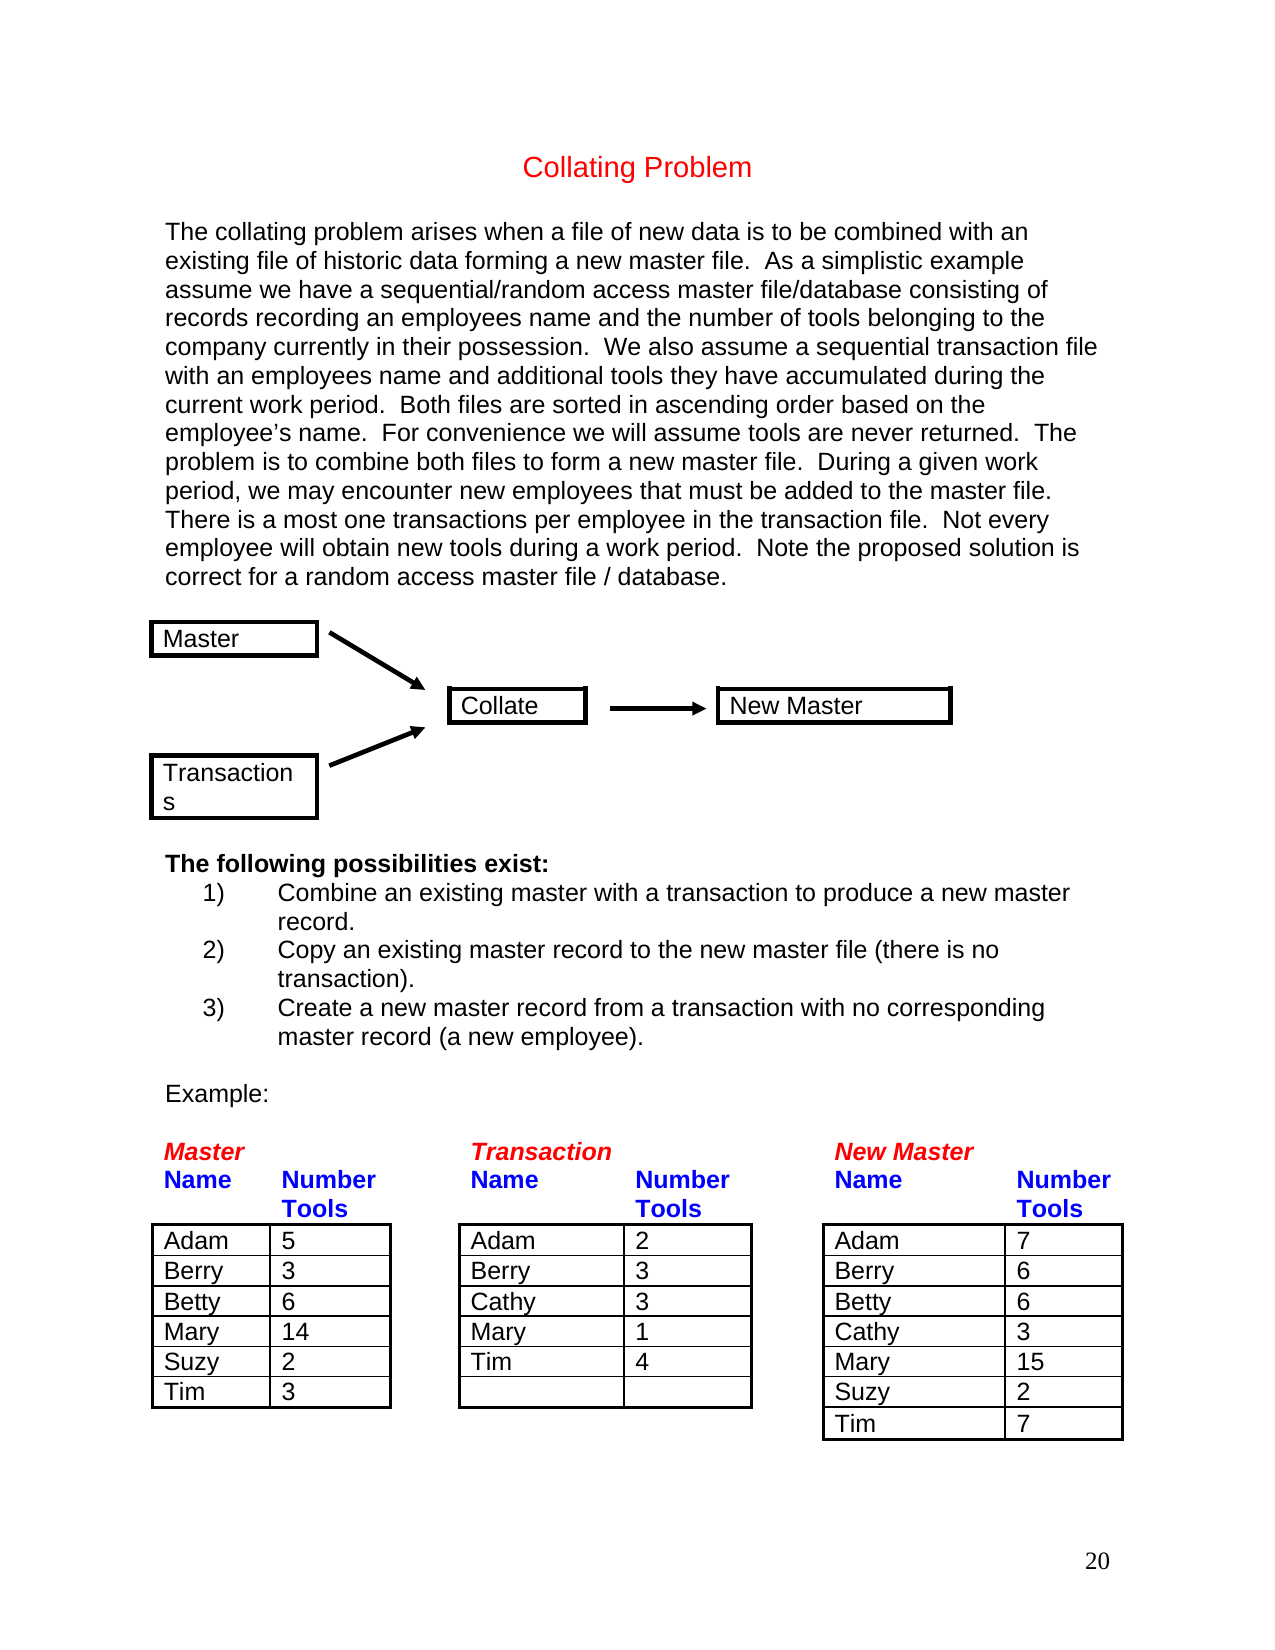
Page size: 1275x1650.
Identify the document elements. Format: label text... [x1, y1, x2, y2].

table_cell Tim [154, 1377, 269, 1406]
table_cell [624, 1438, 752, 1470]
table_cell Adam [154, 1226, 269, 1254]
table_cell [152, 1438, 270, 1470]
table_cell Adam [825, 1226, 1004, 1254]
table_cell [753, 1315, 822, 1346]
table_cell Betty [154, 1287, 269, 1315]
table_cell [718, 753, 950, 816]
table_cell [987, 653, 1119, 686]
table_cell [718, 725, 950, 753]
table_cell [317, 686, 447, 720]
table_cell [624, 1409, 752, 1438]
table_cell [586, 720, 718, 753]
table_cell [392, 1255, 458, 1285]
table_header [950, 620, 987, 653]
table_cell [151, 658, 317, 686]
table_cell Berry [154, 1256, 269, 1285]
table_cell [392, 1315, 458, 1346]
table_header New Master [823, 1136, 1005, 1165]
table_cell [371, 653, 449, 686]
table_cell 3 [271, 1256, 389, 1285]
table_cell [449, 753, 586, 816]
table_cell [319, 753, 449, 816]
table_cell 3 [271, 1377, 389, 1406]
table_cell [987, 753, 1119, 816]
table_cell [625, 1377, 750, 1406]
table_cell [392, 1376, 458, 1406]
table_cell [753, 1255, 822, 1285]
table_cell [588, 686, 716, 720]
table_cell Name [823, 1165, 1005, 1223]
table_cell 2 [625, 1226, 750, 1254]
table_cell 2 [271, 1347, 389, 1376]
table_header [752, 1136, 823, 1165]
table_cell [392, 1223, 458, 1254]
table_cell [461, 1377, 623, 1406]
table_cell 6 [1006, 1287, 1121, 1315]
table_cell [317, 653, 411, 686]
table_cell 14 [271, 1317, 389, 1346]
table_cell Suzy [154, 1347, 269, 1376]
table_cell [753, 1346, 822, 1376]
table_header [1005, 1136, 1123, 1165]
table_header [319, 620, 449, 653]
table_cell [752, 1438, 823, 1470]
table_cell Mary [154, 1317, 269, 1346]
table_header [390, 1136, 459, 1165]
table_cell Adam [461, 1226, 623, 1254]
table_cell [953, 686, 987, 720]
table_cell [1005, 1441, 1123, 1470]
table_cell [392, 1285, 458, 1315]
table_cell [151, 720, 317, 753]
table_header [718, 620, 950, 653]
table_cell [950, 653, 987, 686]
table_header [586, 620, 718, 653]
table_header [987, 620, 1119, 653]
table_cell 3 [625, 1287, 750, 1315]
table_cell Transactions [154, 758, 315, 816]
table_cell Mary [825, 1347, 1004, 1376]
table_cell 4 [625, 1347, 750, 1376]
text The following possibilities exist: [165, 849, 1110, 878]
table_cell [987, 720, 1119, 753]
table_cell [586, 753, 718, 816]
list Combine an existing master with a transaction to produce a new master record. [202, 878, 1110, 935]
table_cell [753, 1285, 822, 1315]
table_header Master [152, 1136, 270, 1165]
table_cell [152, 1409, 270, 1438]
table_cell [718, 653, 950, 686]
table_cell 6 [271, 1287, 389, 1315]
table_cell [270, 1409, 390, 1438]
table_header [449, 620, 586, 653]
table_cell [151, 686, 317, 720]
table_cell [390, 1165, 459, 1223]
table_cell Number Tools [624, 1165, 752, 1223]
table_cell [449, 725, 586, 753]
table_cell Betty [825, 1287, 1004, 1315]
table_cell [752, 1406, 822, 1438]
table_cell 7 [1006, 1226, 1121, 1254]
table_cell Tim [461, 1347, 623, 1376]
table_cell [459, 1438, 624, 1470]
table_cell Mary [461, 1317, 623, 1346]
text Collating Problem [165, 150, 1110, 183]
table_cell [752, 1165, 823, 1223]
table_cell [390, 1438, 459, 1470]
table_cell New Master [720, 691, 948, 720]
table_cell [823, 1441, 1005, 1470]
table_cell Suzy [825, 1377, 1004, 1406]
table_cell [753, 1223, 822, 1254]
list Copy an existing master record to the new master file (there is no transaction). [202, 935, 1110, 993]
table_cell Number Tools [1005, 1165, 1123, 1223]
table_cell Cathy [825, 1317, 1004, 1346]
table_cell Collate [452, 691, 583, 720]
table_cell Berry [825, 1256, 1004, 1285]
table_header Master [154, 624, 315, 653]
table_cell 6 [1006, 1256, 1121, 1285]
table_cell [392, 1346, 458, 1376]
table_header Transaction [459, 1136, 624, 1165]
table_cell 3 [625, 1256, 750, 1285]
table_cell Tim [825, 1408, 1004, 1438]
table_cell Name [459, 1165, 624, 1223]
table_cell 15 [1006, 1347, 1121, 1376]
table_cell [459, 1409, 624, 1438]
table_cell 5 [271, 1226, 389, 1254]
list Create a new master record from a transaction with no corresponding master record (a new employee). [202, 993, 1110, 1050]
text The collating problem arises when a file of new data is to be combined with an existing file of historic data forming a new master file. As a simplistic example assume we have a sequential/random access master file/database consisting of records recording an employees name and the number of tools belonging to the company currently in their possession. We also assume a sequential transaction file with an employees name and additional tools they have accumulated during the current work period. Both files are sorted in ascending order based on the employee’s name. For convenience we will assume tools are never returned. The problem is to combine both files to form a new master file. During a given work period, we may encounter new employees that must be added to the master file. There is a most one transactions per employee in the transaction file. Not every employee will obtain new tools during a work period. Note the proposed solution is correct for a random access master file / database. [165, 217, 1110, 591]
table_cell [950, 720, 987, 753]
table_cell [586, 653, 718, 686]
table_cell 7 [1006, 1408, 1121, 1438]
table_cell Number Tools [270, 1165, 390, 1223]
table_cell [950, 753, 987, 816]
table_cell [987, 686, 1119, 720]
table_cell [753, 1376, 822, 1406]
table_cell 2 [1006, 1377, 1121, 1406]
table_cell 1 [625, 1317, 750, 1346]
table_cell Name [152, 1165, 270, 1223]
text Example: [165, 1079, 1110, 1108]
table_header [624, 1136, 752, 1165]
table_cell Berry [461, 1256, 623, 1285]
table_cell [270, 1438, 390, 1470]
table_cell Cathy [461, 1287, 623, 1315]
table_header [270, 1136, 390, 1165]
table_cell [317, 720, 449, 753]
table_cell 3 [1006, 1317, 1121, 1346]
table_cell [449, 653, 586, 686]
table_cell [390, 1406, 459, 1438]
